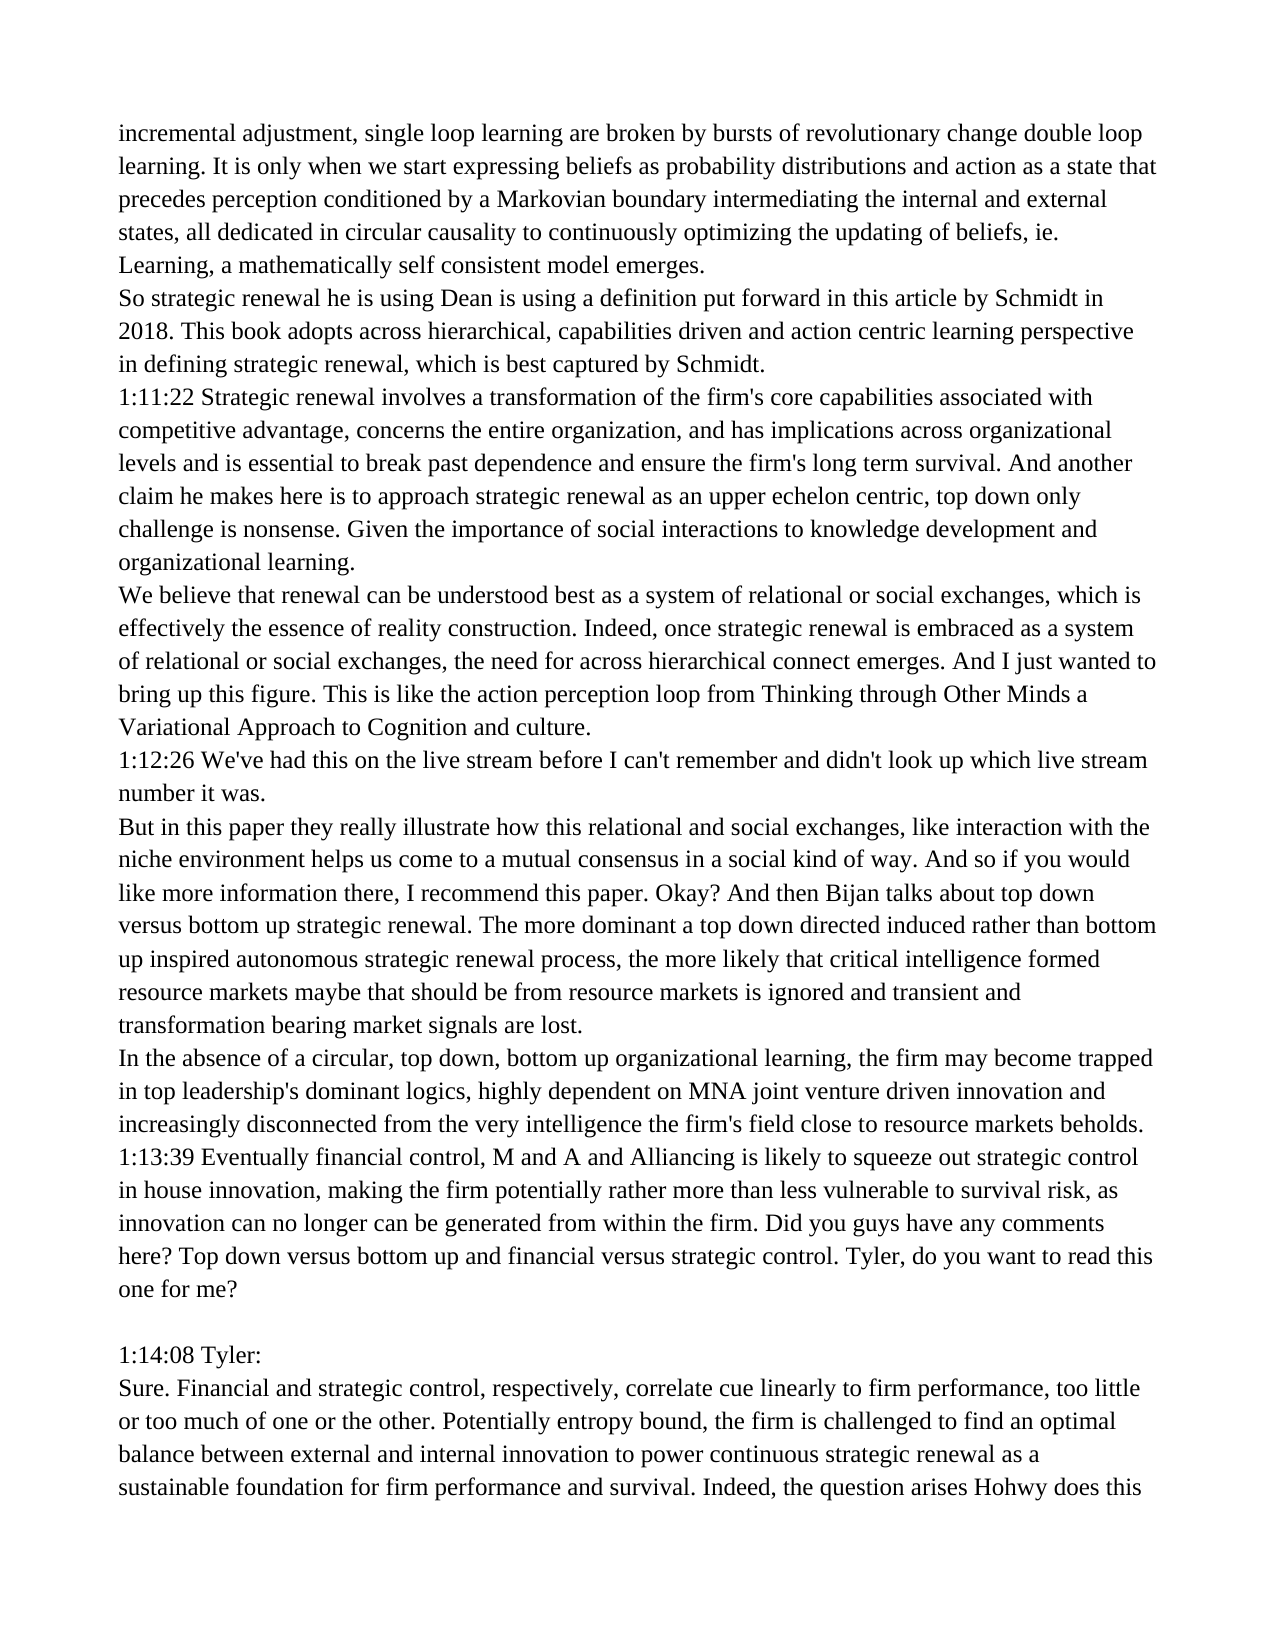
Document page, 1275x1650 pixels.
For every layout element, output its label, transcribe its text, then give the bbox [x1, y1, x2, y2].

text 1:14:08 Tyler: [118, 1340, 1157, 1369]
text 1:12:26 We've had this on the live stream before I can't remember and didn't look up which live stream number it was. [118, 746, 1157, 807]
text 1:13:39 Eventually financial control, M and A and Alliancing is likely to squeeze out strategic control in house innovation, making the firm potentially rather more than less vulnerable to survival risk, as innovation can no longer can be generated from within the firm. Did you guys have any comments here? Top down versus bottom up and financial versus strategic control. Tyler, do you want to read this one for me? [118, 1142, 1157, 1303]
text Sure. Financial and strategic control, respectively, correlate cue linearly to firm performance, too little or too much of one or the other. Potentially entropy bound, the firm is challenged to find an optimal balance between external and internal innovation to power continuous strategic renewal as a sustainable foundation for firm performance and survival. Indeed, the question arises Hohwy does this [118, 1373, 1157, 1501]
text We believe that renewal can be understood best as a system of relational or social exchanges, which is effectively the essence of reality construction. Indeed, once strategic renewal is embraced as a system of relational or social exchanges, the need for across hierarchical connect emerges. And I just wanted to bring up this figure. This is like the action perception loop from Thinking through Other Minds a Variational Approach to Cognition and culture. [118, 580, 1157, 741]
text In the absence of a circular, top down, bottom up organizational learning, the firm may become trapped in top leadership's dominant logics, highly dependent on MNA joint venture driven innovation and increasingly disconnected from the very intelligence the firm's field close to resource markets beholds. [118, 1043, 1157, 1137]
text incremental adjustment, single loop learning are broken by bursts of revolutionary change double loop learning. It is only when we start expressing beliefs as probability distributions and action as a state that precedes perception conditioned by a Markovian boundary intermediating the internal and external states, all dedicated in circular causality to continuously optimizing the updating of beliefs, ie. Learning, a mathematically self consistent model emerges. [118, 118, 1157, 279]
text 1:11:22 Strategic renewal involves a transformation of the firm's core capabilities associated with competitive advantage, concerns the entire organization, and has implications across organizational levels and is essential to break past dependence and ensure the firm's long term survival. And another claim he makes here is to approach strategic renewal as an upper echelon centric, top down only challenge is nonsense. Given the importance of social interactions to knowledge development and organizational learning. [118, 382, 1157, 576]
text So strategic renewal he is using Dean is using a definition put forward in this article by Schmidt in 2018. This book adopts across hierarchical, capabilities driven and action centric learning perspective in defining strategic renewal, which is best captured by Schmidt. [118, 283, 1157, 378]
text But in this paper they really illustrate how this relational and social exchanges, like interaction with the niche environment helps us come to a mutual consensus in a social kind of way. And so if you would like more information there, I recommend this paper. Okay? And then Bijan talks about top down versus bottom up strategic renewal. The more dominant a top down directed induced rather than bottom up inspired autonomous strategic renewal process, the more likely that critical intelligence formed resource markets maybe that should be from resource markets is ignored and transient and transformation bearing market signals are lost. [118, 812, 1157, 1038]
